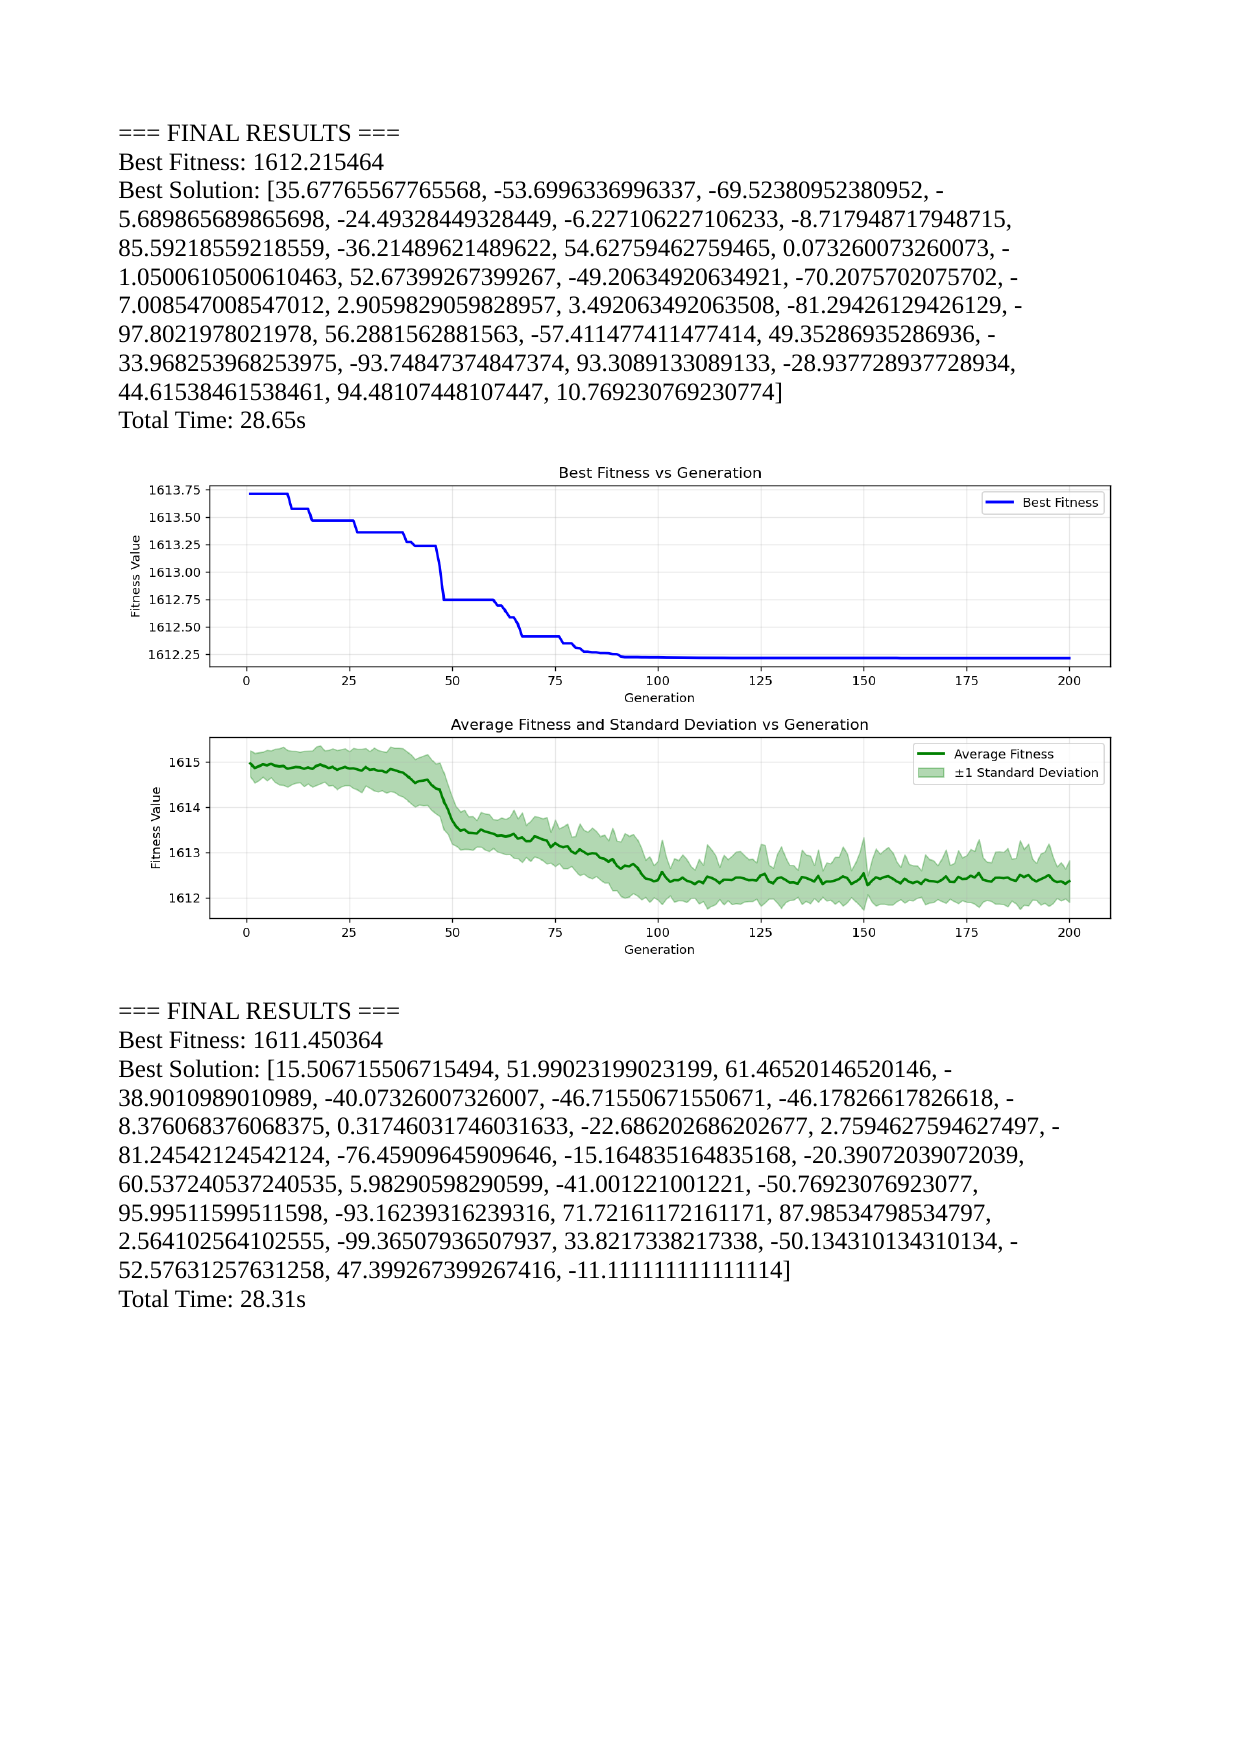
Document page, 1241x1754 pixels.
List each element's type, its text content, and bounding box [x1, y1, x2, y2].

text Total Time: 28.65s [118, 406, 1122, 434]
text Best Solution: [15.506715506715494, 51.99023199023199, 61.46520146520146, -38.9010989010989, -40.07326007326007, -46.71550671550671, -46.17826617826618, -8.376068376068375, 0.31746031746031633, -22.686202686202677, 2.7594627594627497, -81.24542124542124, -76.45909645909646, -15.164835164835168, -20.39072039072039, 60.537240537240535, 5.98290598290599, -41.001221001221, -50.76923076923077, 95.99511599511598, -93.16239316239316, 71.72161172161171, 87.98534798534797, 2.564102564102555, -99.36507936507937, 33.8217338217338, -50.134310134310134, -52.57631257631258, 47.399267399267416, -11.111111111111114] [118, 1054, 1122, 1284]
text Best Fitness: 1612.215464 [118, 147, 1122, 176]
text === FINAL RESULTS === [118, 996, 1122, 1025]
picture [118, 455, 1123, 968]
text Best Fitness: 1611.450364 [118, 1025, 1122, 1054]
text Best Solution: [35.67765567765568, -53.6996336996337, -69.52380952380952, -5.689865689865698, -24.49328449328449, -6.227106227106233, -8.717948717948715, 85.59218559218559, -36.21489621489622, 54.62759462759465, 0.073260073260073, -1.0500610500610463, 52.67399267399267, -49.20634920634921, -70.2075702075702, -7.008547008547012, 2.9059829059828957, 3.492063492063508, -81.29426129426129, -97.8021978021978, 56.2881562881563, -57.411477411477414, 49.35286935286936, -33.968253968253975, -93.74847374847374, 93.3089133089133, -28.937728937728934, 44.61538461538461, 94.48107448107447, 10.769230769230774] [118, 176, 1122, 406]
text Total Time: 28.31s [118, 1284, 1122, 1313]
text === FINAL RESULTS === [118, 118, 1122, 147]
